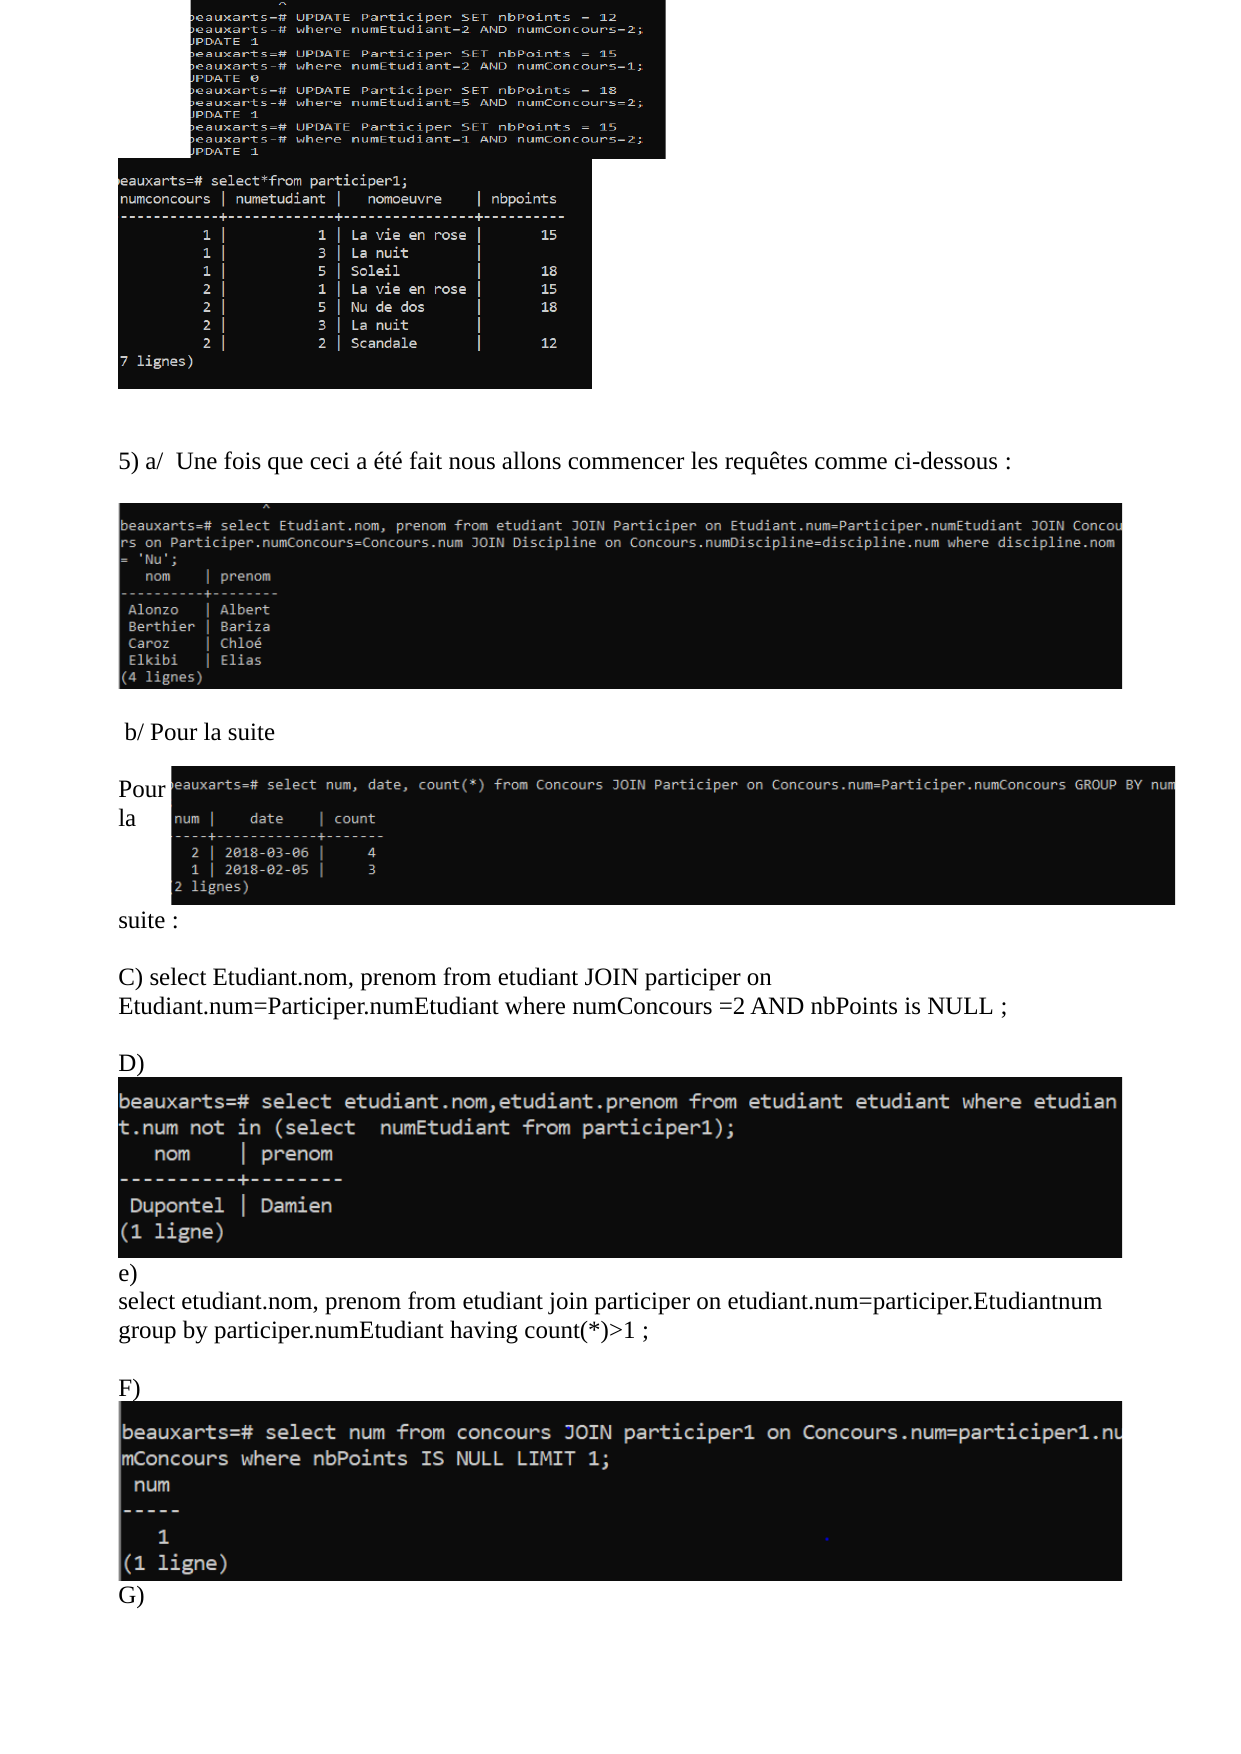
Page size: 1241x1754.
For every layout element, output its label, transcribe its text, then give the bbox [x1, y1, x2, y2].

text G) [118, 1581, 1122, 1609]
text select etudiant.nom, prenom from etudiant join participer on etudiant.num=participer.Etudiantnum group by participer.numEtudiant having count(*)>1 ; [118, 1286, 1122, 1344]
text F) [118, 1373, 1122, 1401]
picture [171, 766, 1176, 905]
text C) select Etudiant.nom, prenom from etudiant JOIN participer on Etudiant.num=Participer.numEtudiant where numConcours =2 AND nbPoints is NULL ; [118, 962, 1122, 1020]
picture [118, 503, 1123, 689]
text b/ Pour la suite [118, 717, 1122, 746]
picture [118, 1401, 1123, 1581]
picture [118, 0, 666, 389]
picture [118, 1077, 1123, 1258]
text e) [118, 1258, 1122, 1286]
text Pour la suite : [118, 774, 1122, 933]
text D) [118, 1048, 1122, 1077]
text 5) a/ Une fois que ceci a été fait nous allons commencer les requêtes comme ci-dessous : [118, 446, 1122, 475]
